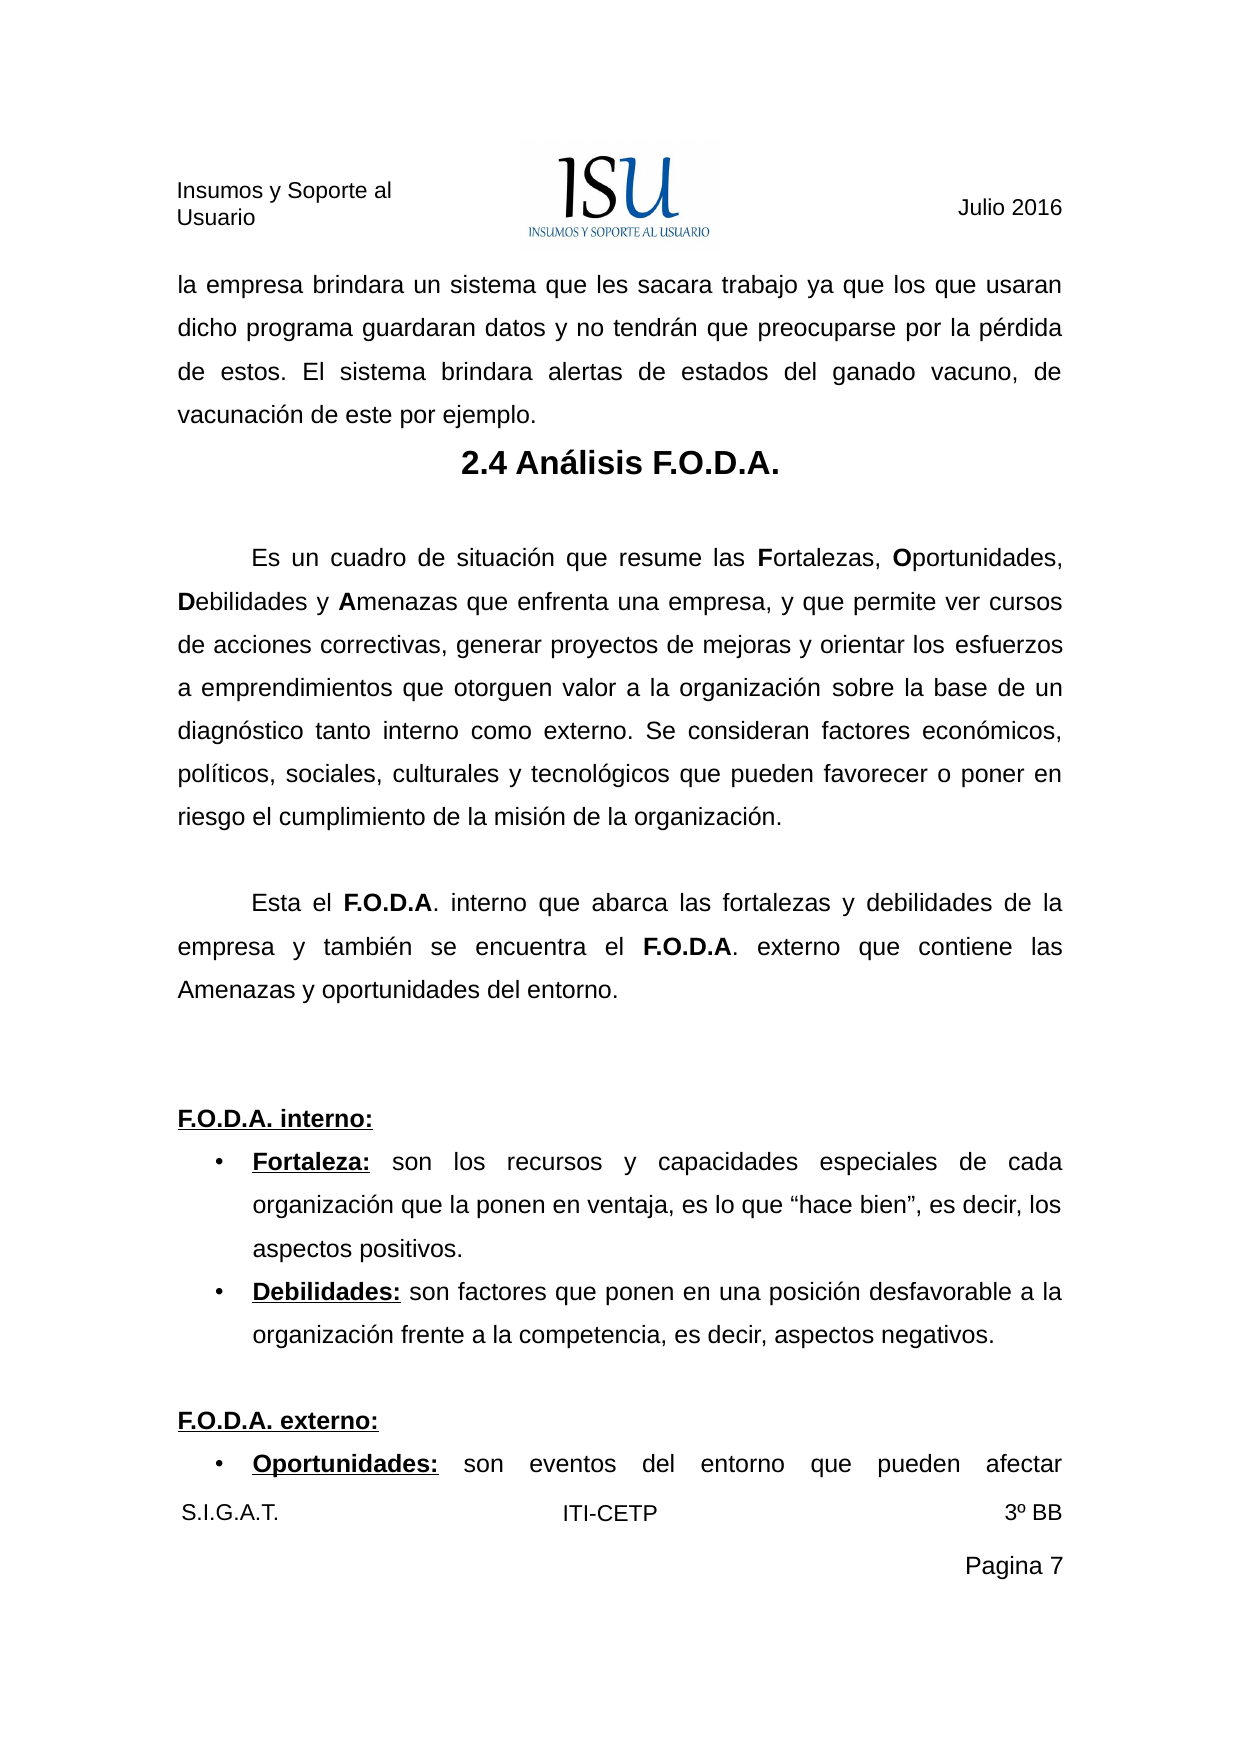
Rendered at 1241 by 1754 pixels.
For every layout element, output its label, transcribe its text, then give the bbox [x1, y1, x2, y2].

text Esta el F.O.D.A. interno que abarca las fortalezas y debilidades de la empresa y también se encuentra el F.O.D.A. externo que contiene las Amenazas y oportunidades del entorno. [177, 888, 1063, 1003]
text la empresa brindara un sistema que les sacara trabajo ya que los que usaran dicho programa guardaran datos y no tendrán que preocuparse por la pérdida de estos. El sistema brindara alertas de estados del ganado vacuno, de vacunación de este por ejemplo. [177, 270, 1063, 428]
text Es un cuadro de situación que resume las Fortalezas, Oportunidades, Debilidades y Amenazas que enfrenta una empresa, y que permite ver cursos de acciones correctivas, generar proyectos de mejoras y orientar los esfuerzos a emprendimientos que otorguen valor a la organización sobre la base de un diagnóstico tanto interno como externo. Se consideran factores económicos, políticos, sociales, culturales y tecnológicos que pueden favorecer o poner en riesgo el cumplimiento de la misión de la organización. [177, 543, 1063, 831]
text F.O.D.A. externo: [177, 1406, 1063, 1435]
text F.O.D.A. interno: [177, 1104, 1063, 1133]
list Oportunidades: son eventos del entorno que pueden afectar [215, 1449, 1063, 1478]
list Fortaleza: son los recursos y capacidades especiales de cada organización que la ponen en ventaja, es lo que “hace bien”, es decir, los aspectos positivos. [215, 1147, 1063, 1262]
text 2.4 Análisis F.O.D.A. [177, 443, 1063, 481]
list Debilidades: son factores que ponen en una posición desfavorable a la organización frente a la competencia, es decir, aspectos negativos. [215, 1277, 1063, 1349]
